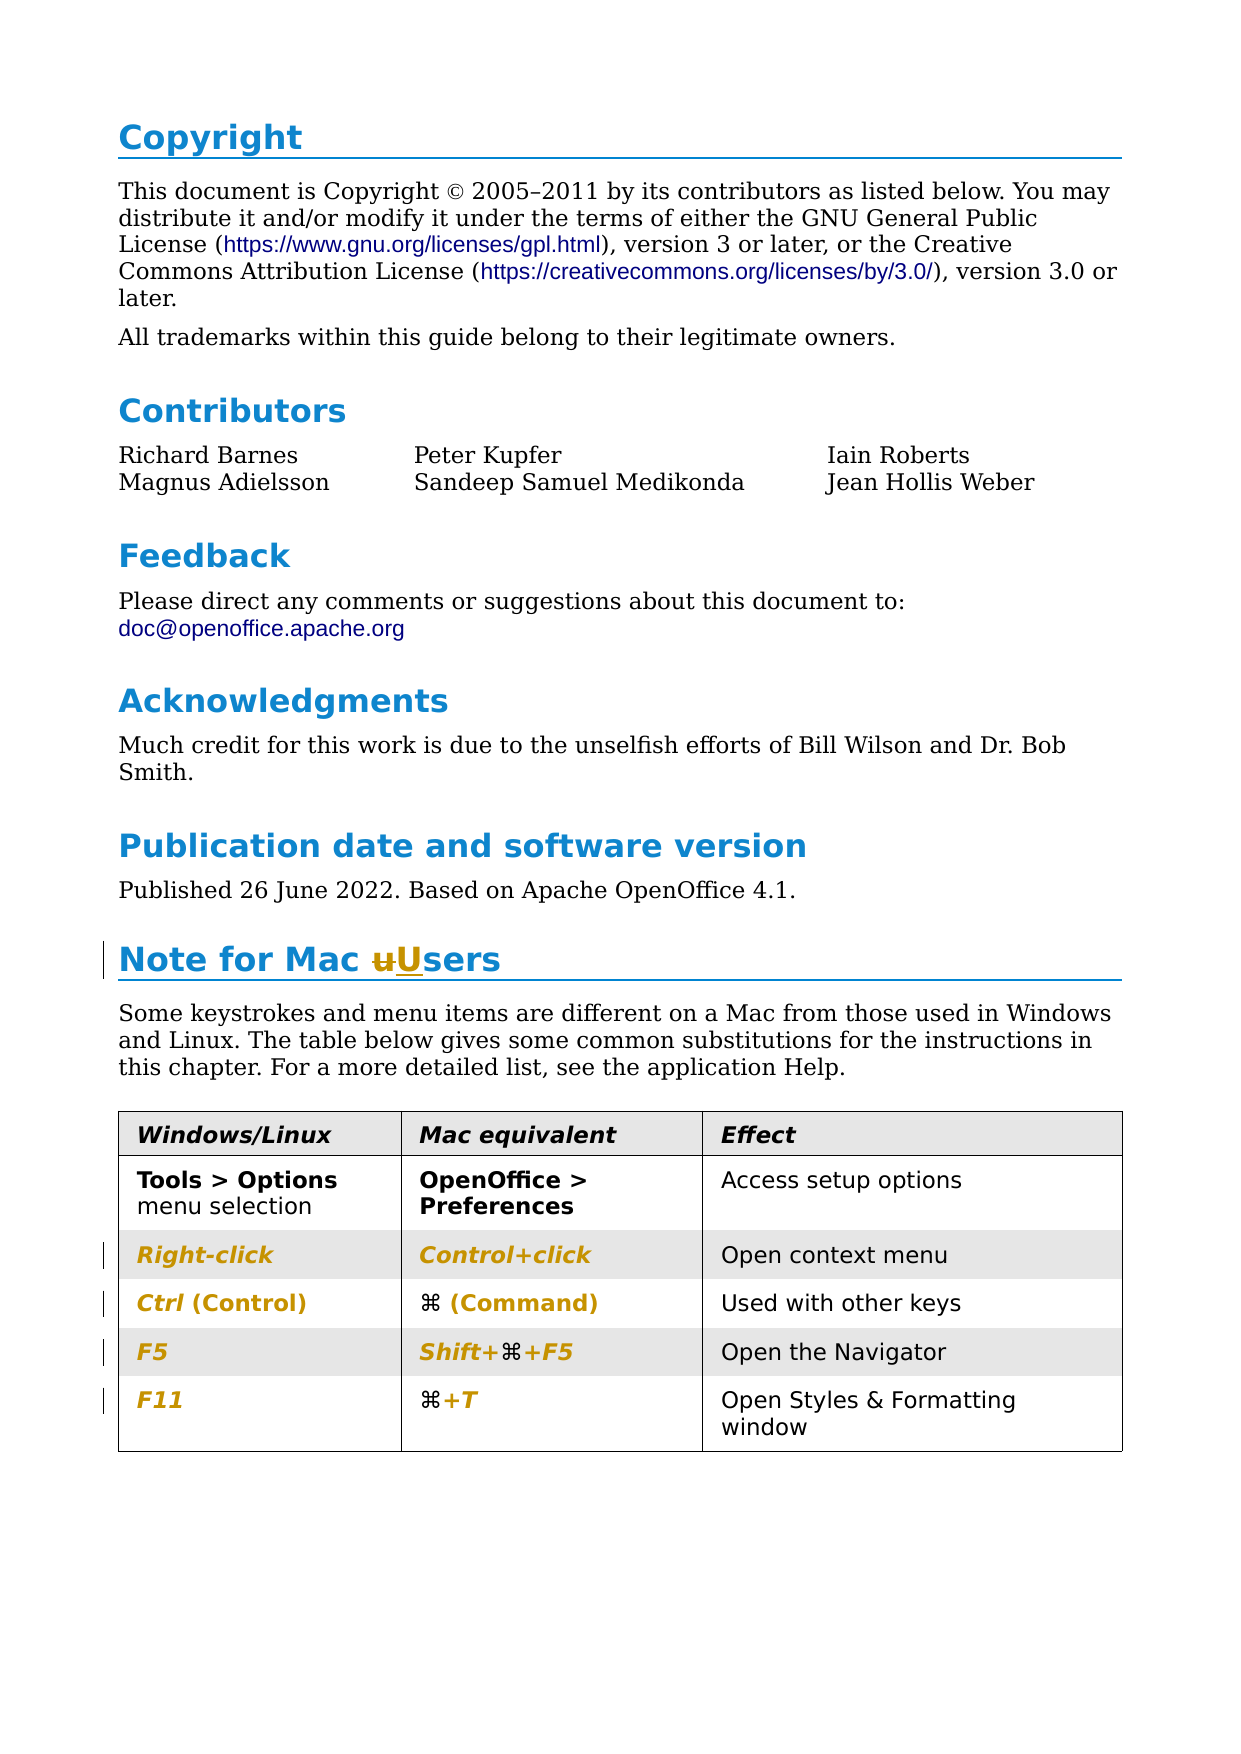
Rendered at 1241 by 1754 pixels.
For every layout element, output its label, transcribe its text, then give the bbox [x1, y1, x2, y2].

text This document is Copyright © 2005–2011 by its contributors as listed below. You may distribute it and/or modify it under the terms of either the GNU General Public License (https://www.gnu.org/licenses/gpl.html), version 3 or later, or the Creative Commons Attribution License (https://creativecommons.org/licenses/by/3.0/), version 3.0 or later. [118, 178, 1122, 312]
table_cell Used with other keys [703, 1279, 1122, 1327]
table_cell z (Command) [402, 1279, 702, 1327]
table_cell Access setup options [703, 1156, 1122, 1230]
text Please direct any comments or suggestions about this document to: doc@openoffice.apache.org [118, 588, 1122, 641]
text Acknowledgments [118, 683, 1122, 720]
text Publication date and software version [118, 828, 1122, 865]
text Much credit for this work is due to the unselfish efforts of Bill Wilson and Dr. Bob Smith. [118, 733, 1122, 786]
table_cell OpenOffice > Preferences [402, 1156, 702, 1230]
table_cell Right-click [119, 1230, 401, 1279]
text Contributors [118, 393, 1122, 430]
subtitle Copyright [118, 118, 1122, 157]
table_cell Open context menu [703, 1230, 1122, 1279]
text Richard Barnes Peter Kupfer Iain Roberts Magnus Adielsson Sandeep Samuel Medikonda Jean Hollis Weber [118, 443, 1122, 496]
table_cell Open Styles & Formatting window [703, 1376, 1122, 1451]
text Some keystrokes and menu items are different on a Mac from those used in Windows and Linux. The table below gives some common substitutions for the instructions in this chapter. For a more detailed list, see the application Help. [118, 1000, 1122, 1080]
table_cell Ctrl (Control) [119, 1279, 401, 1327]
table_header Mac equivalent [402, 1112, 702, 1155]
text Feedback [118, 538, 1122, 575]
table_cell Shift+z+F5 [402, 1328, 702, 1376]
table_cell F11 [119, 1376, 401, 1451]
text Published 26 June 2022. Based on Apache OpenOffice 4.1. [118, 878, 1122, 904]
table_cell Tools > Options menu selection [119, 1156, 401, 1230]
table_cell F5 [119, 1328, 401, 1376]
subtitle Note for Mac Users [118, 941, 1122, 979]
text All trademarks within this guide belong to their legitimate owners. [118, 324, 1122, 351]
table_header Effect [703, 1112, 1122, 1155]
table_cell Control+click [402, 1230, 702, 1279]
table_header Windows/Linux [119, 1112, 401, 1155]
table_cell Open the Navigator [703, 1328, 1122, 1376]
table_cell z+T [402, 1376, 702, 1451]
